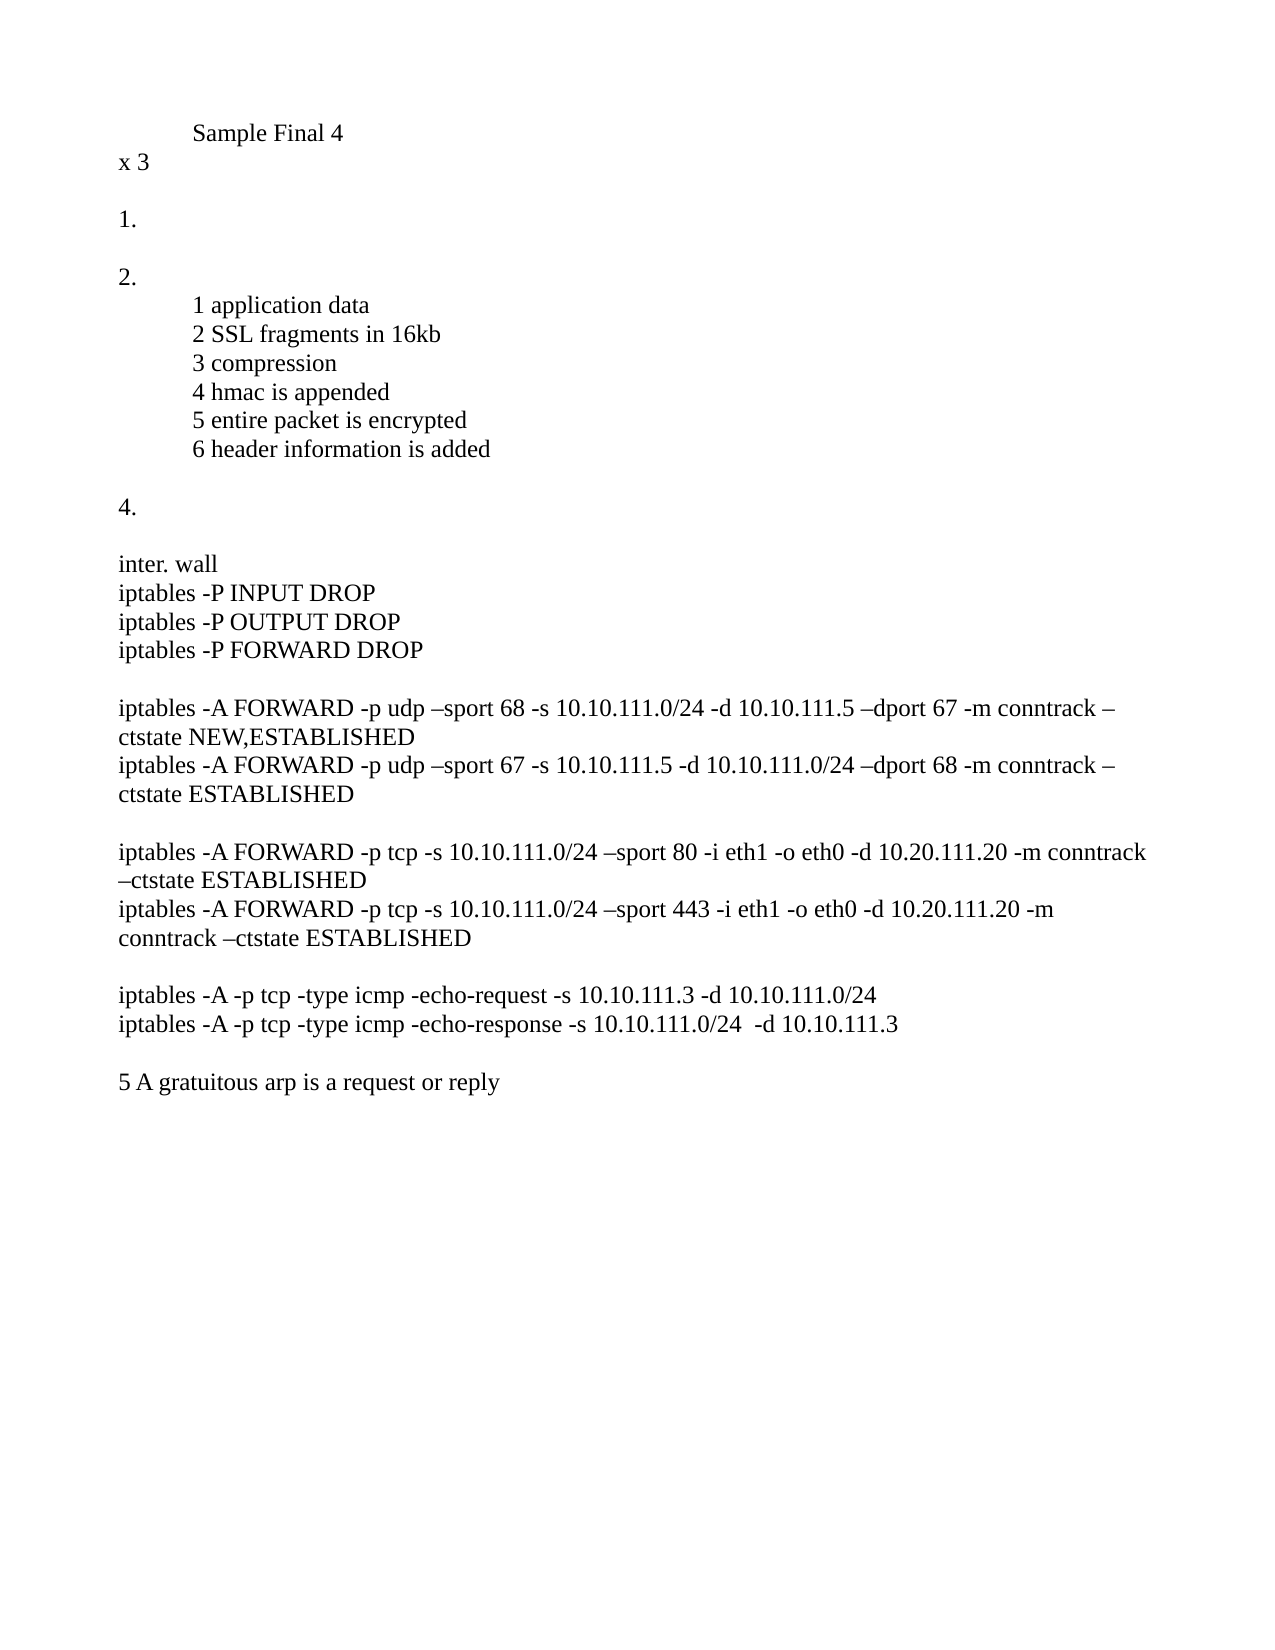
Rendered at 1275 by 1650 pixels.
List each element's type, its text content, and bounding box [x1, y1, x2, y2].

text iptables -P FORWARD DROP [118, 636, 1157, 664]
text 1. [118, 204, 1157, 233]
text 2 SSL fragments in 16kb [118, 319, 1157, 348]
text 1 application data [118, 291, 1157, 319]
text 5 A gratuitous arp is a request or reply [118, 1067, 1157, 1096]
text iptables -A FORWARD -p tcp -s 10.10.111.0/24 –sport 80 -i eth1 -o eth0 -d 10.20.111.20 -m conntrack –ctstate ESTABLISHED [118, 837, 1157, 894]
text 6 header information is added [118, 434, 1157, 463]
text 3 compression [118, 348, 1157, 377]
text Sample Final 4 [118, 118, 1157, 147]
text iptables -A -p tcp -type icmp -echo-response -s 10.10.111.0/24 -d 10.10.111.3 [118, 1009, 1157, 1038]
text iptables -A FORWARD -p udp –sport 67 -s 10.10.111.5 -d 10.10.111.0/24 –dport 68 -m conntrack –ctstate ESTABLISHED [118, 751, 1157, 808]
text 4 hmac is appended [118, 377, 1157, 406]
text 4. [118, 492, 1157, 521]
text iptables -P OUTPUT DROP [118, 607, 1157, 636]
text inter. wall [118, 549, 1157, 578]
text iptables -A FORWARD -p tcp -s 10.10.111.0/24 –sport 443 -i eth1 -o eth0 -d 10.20.111.20 -m conntrack –ctstate ESTABLISHED [118, 894, 1157, 952]
text 2. [118, 262, 1157, 291]
text iptables -A -p tcp -type icmp -echo-request -s 10.10.111.3 -d 10.10.111.0/24 [118, 981, 1157, 1009]
text 5 entire packet is encrypted [118, 406, 1157, 434]
text iptables -P INPUT DROP [118, 578, 1157, 607]
text iptables -A FORWARD -p udp –sport 68 -s 10.10.111.0/24 -d 10.10.111.5 –dport 67 -m conntrack –ctstate NEW,ESTABLISHED [118, 693, 1157, 751]
text x 3 [118, 147, 1157, 176]
